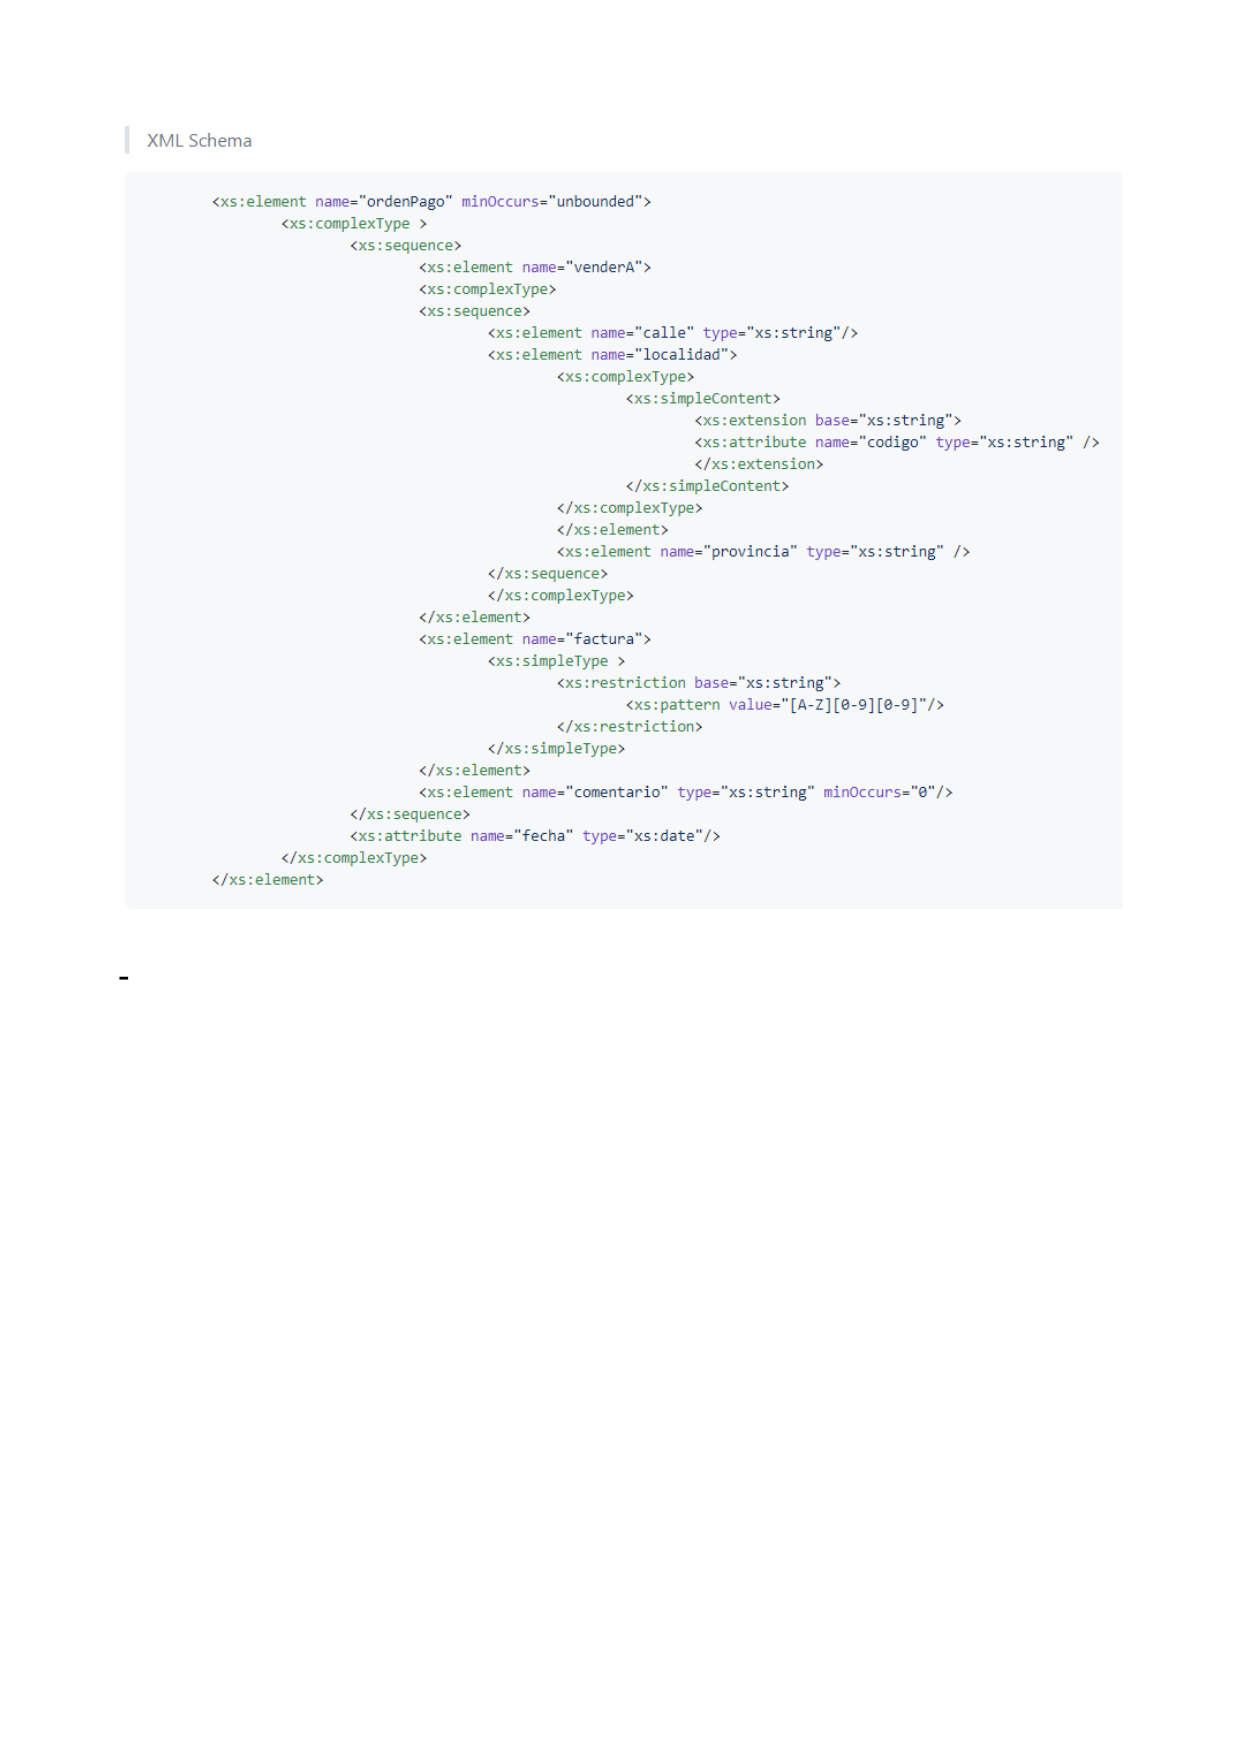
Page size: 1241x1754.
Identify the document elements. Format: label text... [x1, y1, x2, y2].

text - [118, 955, 1122, 994]
picture [118, 118, 1123, 917]
